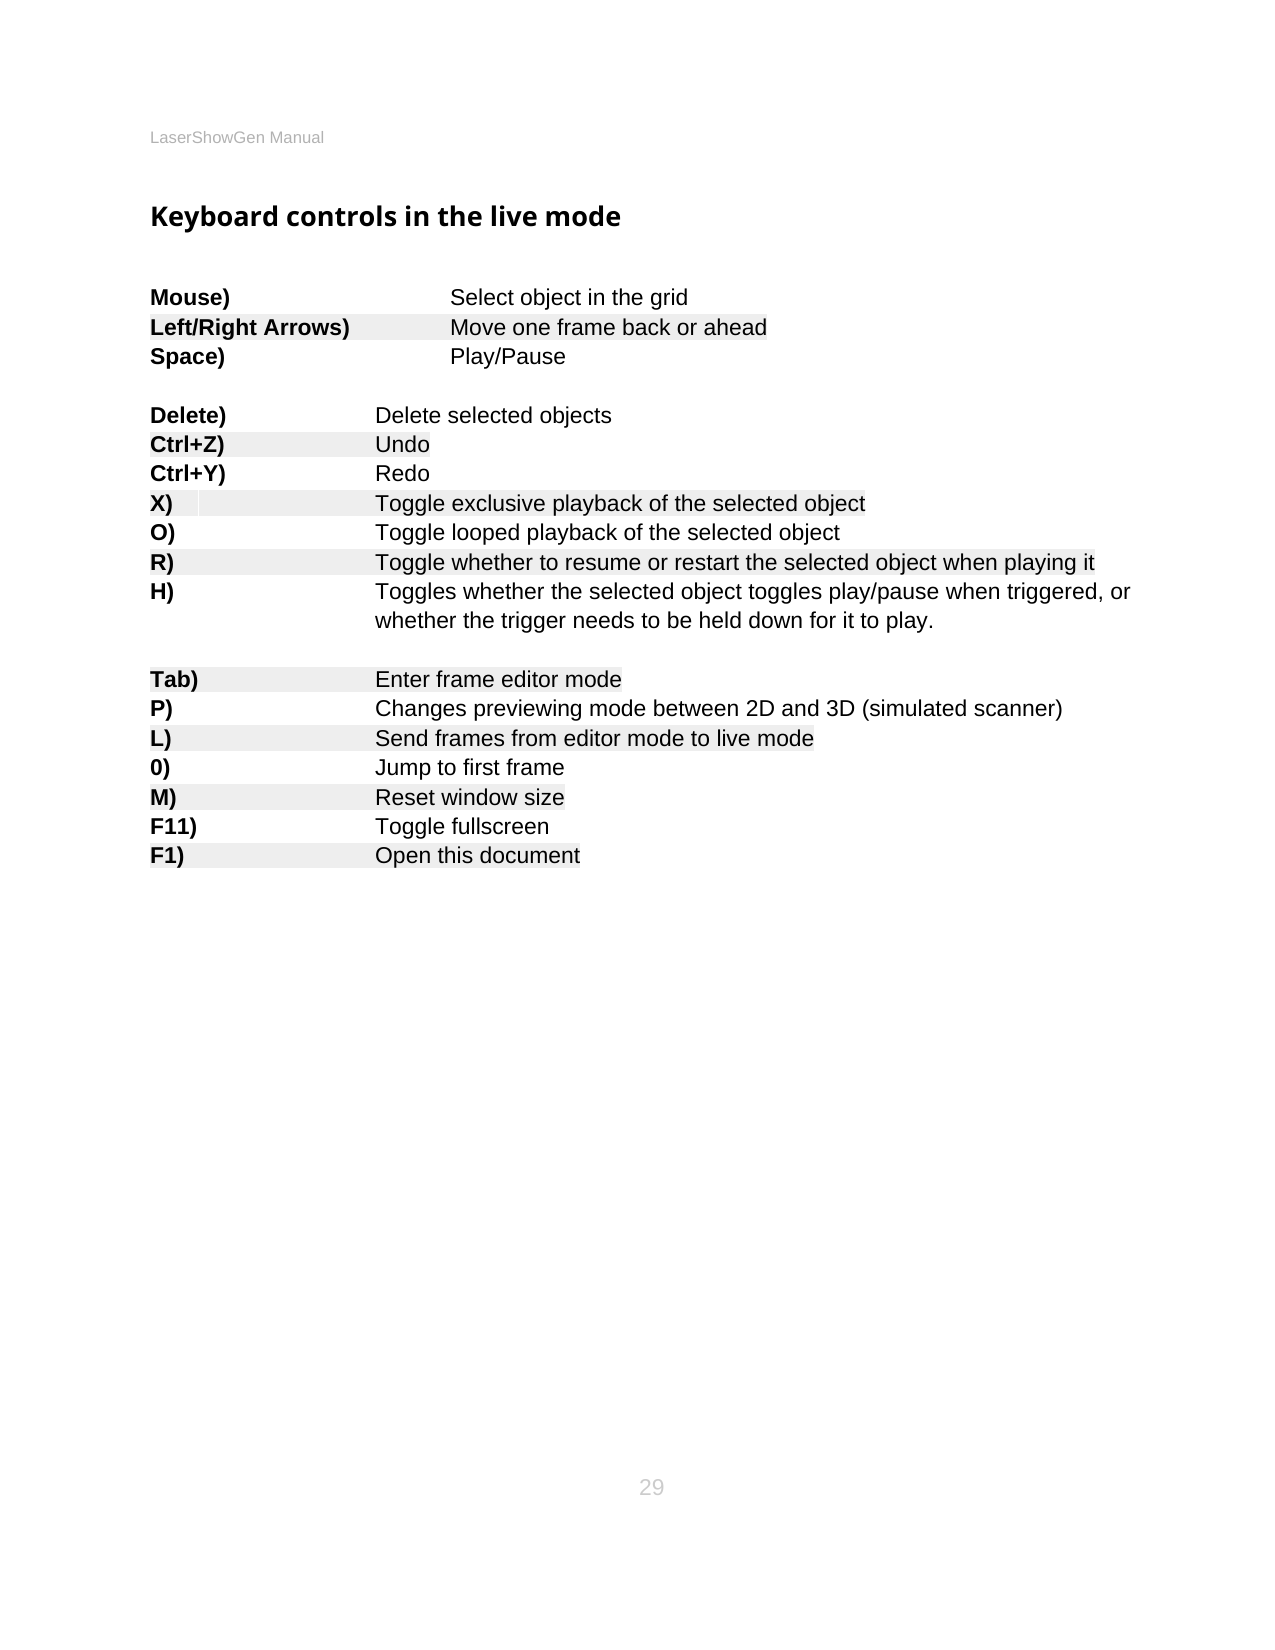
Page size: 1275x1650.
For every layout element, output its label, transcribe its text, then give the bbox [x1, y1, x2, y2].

text Mouse) Select object in the grid [150, 285, 1153, 310]
text Delete) Delete selected objects [150, 402, 1153, 428]
text O) Toggle looped playback of the selected object [150, 520, 1153, 545]
text Left/Right Arrows) Move one frame back or ahead [150, 314, 1153, 340]
text R) Toggle whether to resume or restart the selected object when playing it [150, 549, 1153, 575]
text Ctrl+Z) Undo [150, 432, 1153, 457]
text Tab) Enter frame editor mode [150, 667, 1153, 692]
text P) Changes previewing mode between 2D and 3D (simulated scanner) [150, 696, 1153, 722]
subtitle Keyboard controls in the live mode [150, 197, 1153, 234]
text M) Reset window size [150, 784, 1153, 810]
text F11) Toggle fullscreen [150, 813, 1153, 839]
text L) Send frames from editor mode to live mode [150, 725, 1153, 751]
text 0) Jump to first frame [150, 755, 1153, 780]
text H) Toggles whether the selected object toggles play/pause when triggered, or whether the trigger needs to be held down for it to play. [150, 578, 1153, 633]
text F1) Open this document [150, 843, 1153, 868]
text Ctrl+Y) Redo [150, 461, 1153, 487]
text X) Toggle exclusive playback of the selected object [150, 490, 1153, 516]
text Space) Play/Pause [150, 343, 1153, 369]
